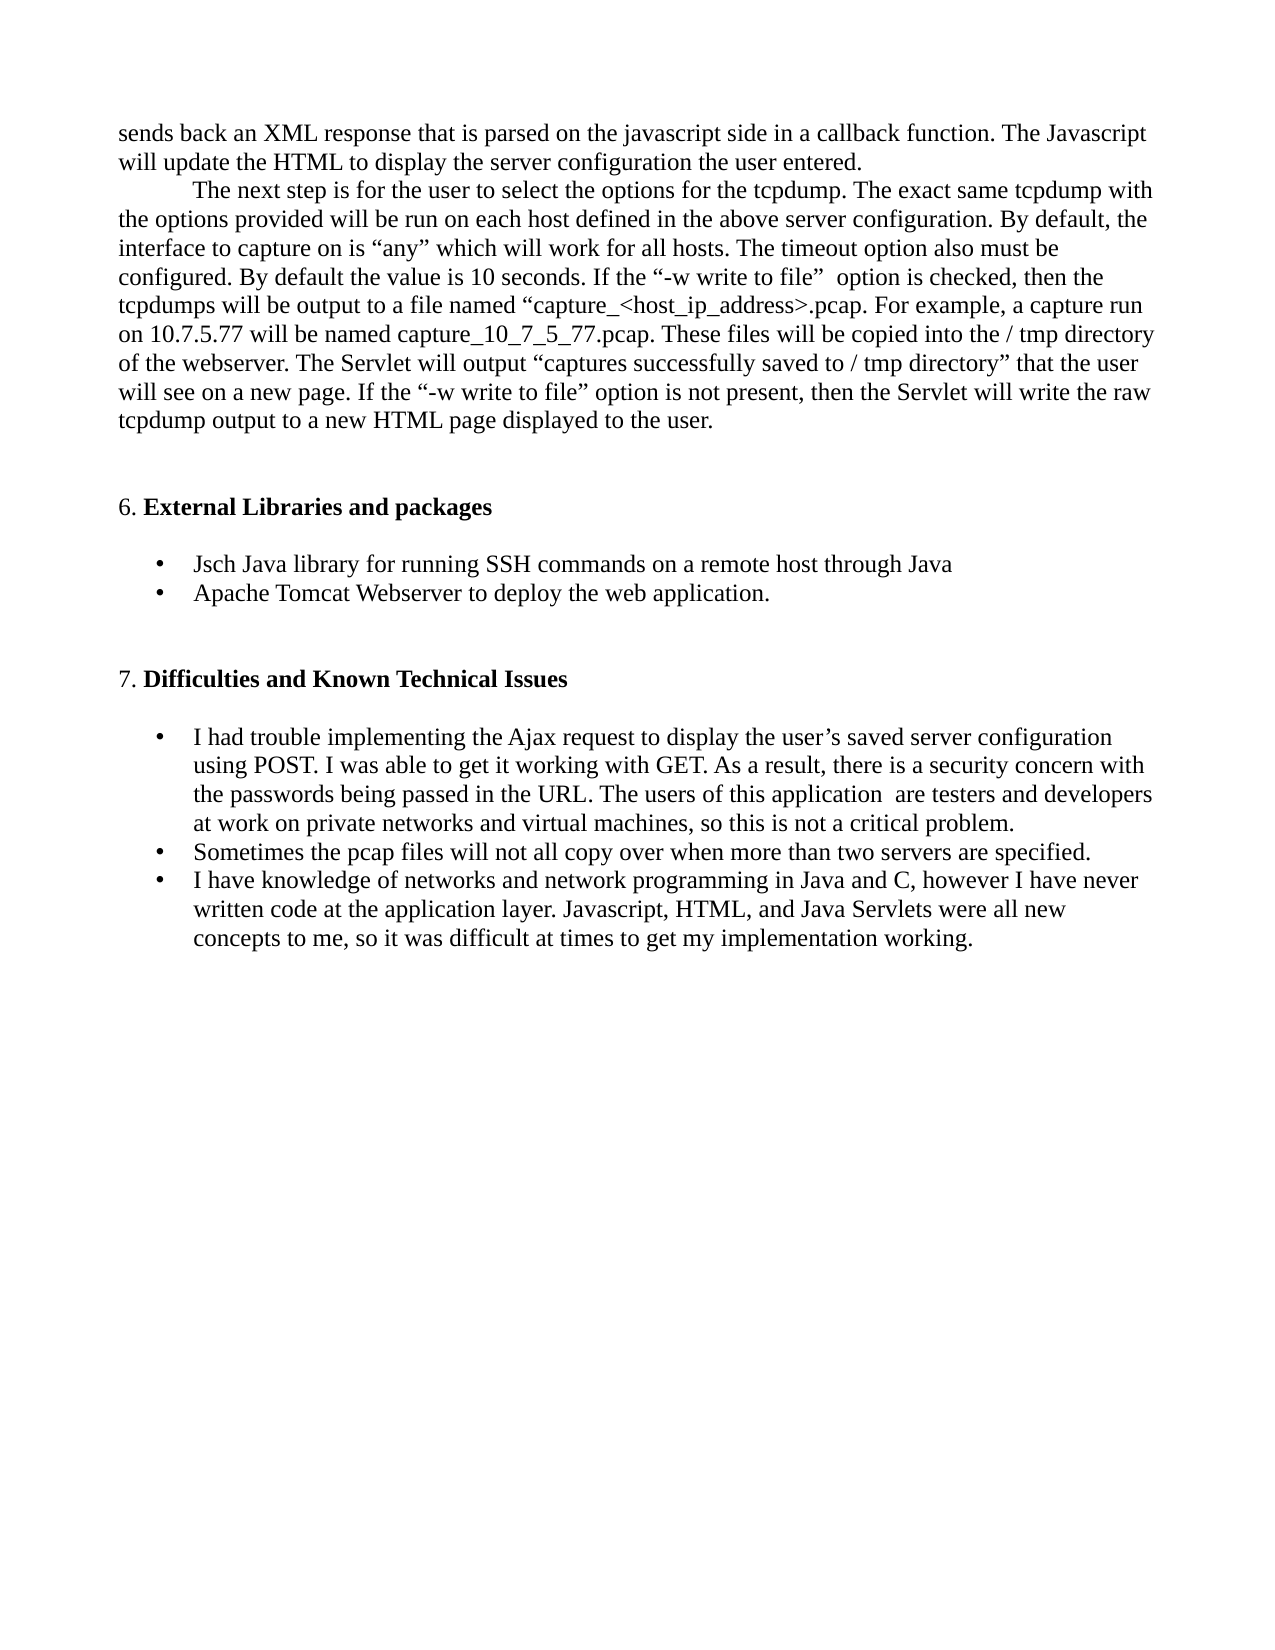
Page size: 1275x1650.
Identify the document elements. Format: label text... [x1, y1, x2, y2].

text 6. External Libraries and packages [118, 492, 1157, 521]
text The next step is for the user to select the options for the tcpdump. The exact same tcpdump with the options provided will be run on each host defined in the above server configuration. By default, the interface to capture on is “any” which will work for all hosts. The timeout option also must be configured. By default the value is 10 seconds. If the “-w write to file” option is checked, then the tcpdumps will be output to a file named “capture_<host_ip_address>.pcap. For example, a capture run on 10.7.5.77 will be named capture_10_7_5_77.pcap. These files will be copied into the / tmp directory of the webserver. The Servlet will output “captures successfully saved to / tmp directory” that the user will see on a new page. If the “-w write to file” option is not present, then the Servlet will write the raw tcpdump output to a new HTML page displayed to the user. [118, 176, 1157, 434]
list Sometimes the pcap files will not all copy over when more than two servers are specified. [156, 837, 1157, 866]
text sends back an XML response that is parsed on the javascript side in a callback function. The Javascript will update the HTML to display the server configuration the user entered. [118, 118, 1157, 176]
text 7. Difficulties and Known Technical Issues [118, 664, 1157, 693]
list I have knowledge of networks and network programming in Java and C, however I have never written code at the application layer. Javascript, HTML, and Java Servlets were all new concepts to me, so it was difficult at times to get my implementation working. [156, 866, 1157, 952]
list I had trouble implementing the Ajax request to display the user’s saved server configuration using POST. I was able to get it working with GET. As a result, there is a security concern with the passwords being passed in the URL. The users of this application are testers and developers at work on private networks and virtual machines, so this is not a critical problem. [156, 722, 1157, 837]
list Apache Tomcat Webserver to deploy the web application. [156, 578, 1157, 607]
list Jsch Java library for running SSH commands on a remote host through Java [156, 549, 1157, 578]
